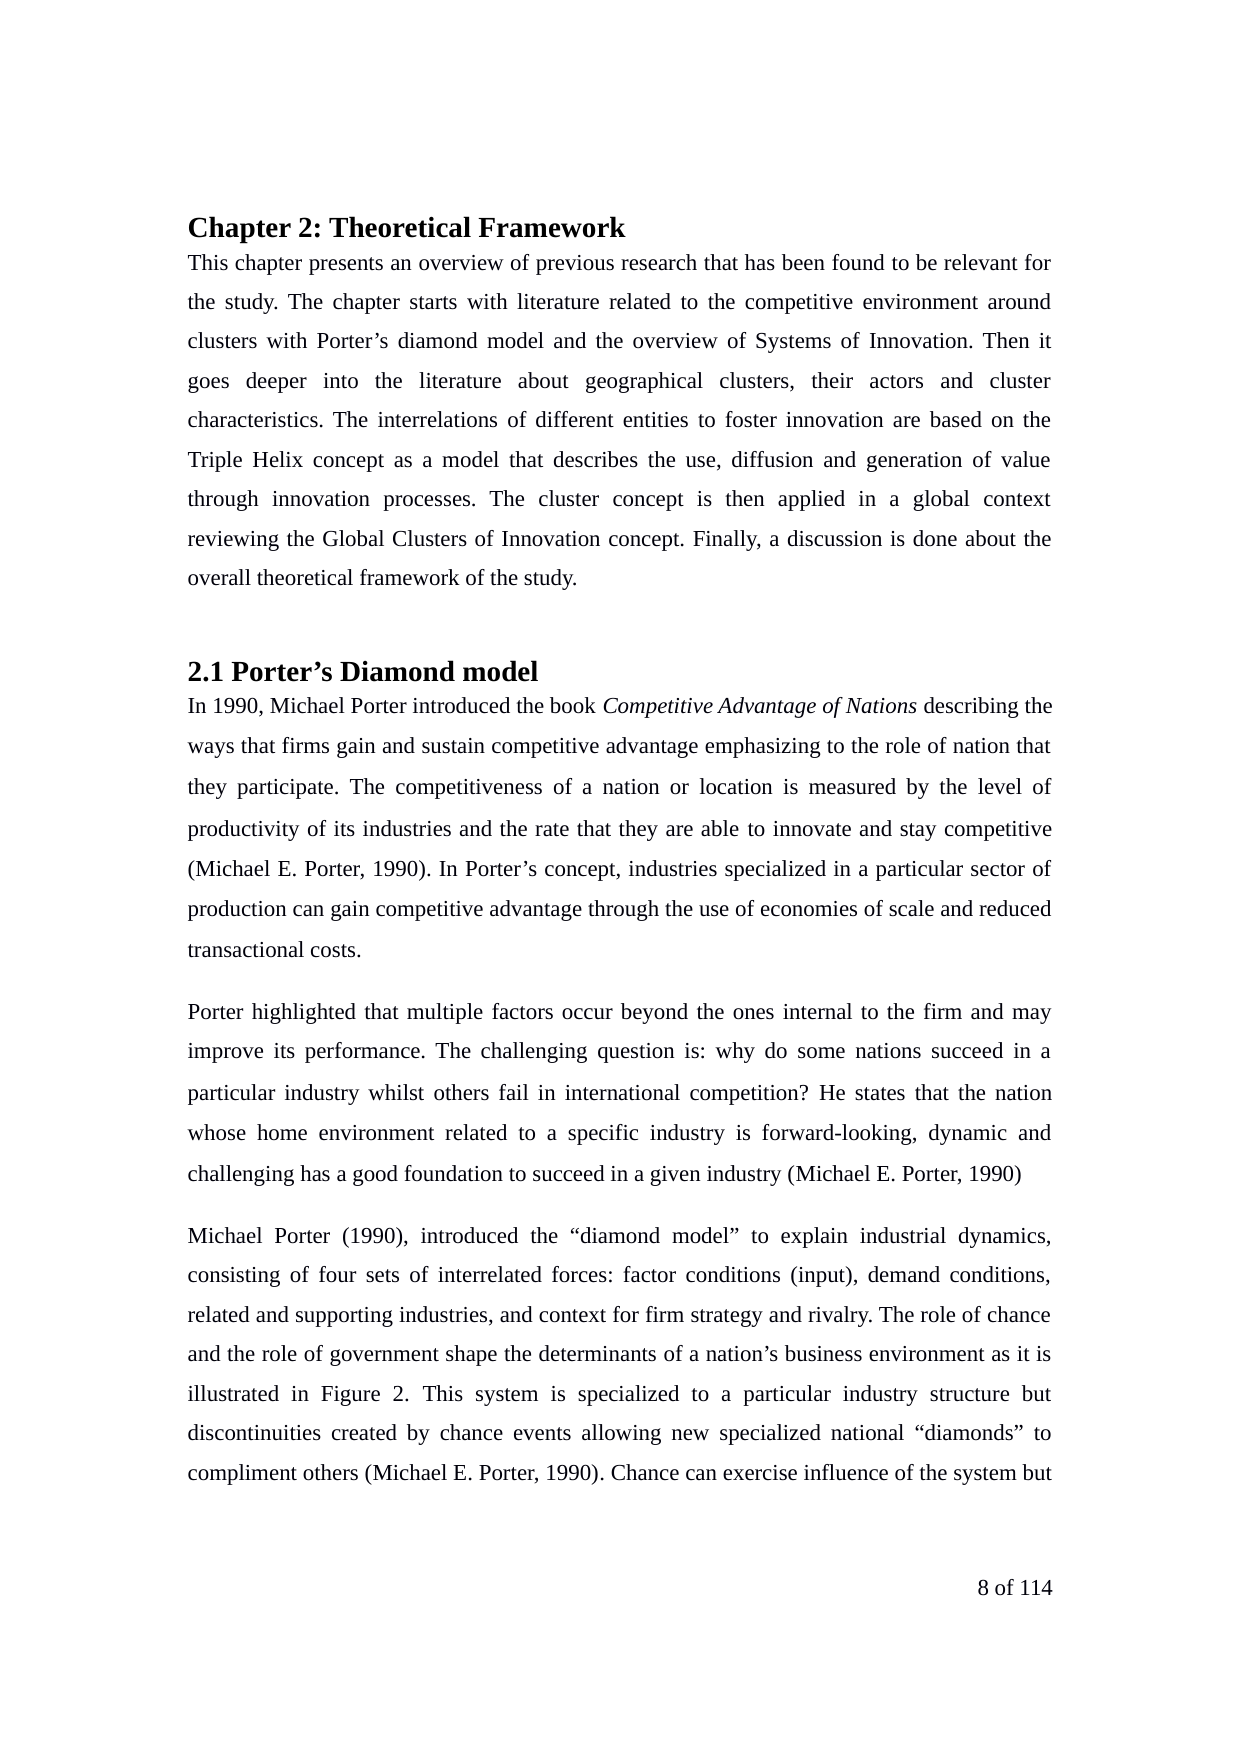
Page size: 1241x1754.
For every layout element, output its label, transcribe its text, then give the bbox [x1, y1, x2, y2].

subtitle Chapter 2: Theoretical Framework [187, 210, 1053, 243]
text Porter highlighted that multiple factors occur beyond the ones internal to the firm and may improve its performance. The challenging question is: why do some nations succeed in a particular industry whilst others fail in international competition? He states that the nation whose home environment related to a specific industry is forward-looking, dynamic and challenging has a good foundation to succeed in a given industry (Michael E. Porter, 1990) [187, 998, 1053, 1187]
text In 1990, Michael Porter introduced the book Competitive Advantage of Nations describing the ways that firms gain and sustain competitive advantage emphasizing to the role of nation that they participate. The competitiveness of a nation or location is measured by the level of productivity of its industries and the rate that they are able to innovate and stay competitive (Michael E. Porter, 1990). In Porter’s concept, industries specialized in a particular sector of production can gain competitive advantage through the use of economies of scale and reduced transactional costs. [187, 692, 1053, 963]
text Michael Porter (1990), introduced the “diamond model” to explain industrial dynamics, consisting of four sets of interrelated forces: factor conditions (input), demand conditions, related and supporting industries, and context for firm strategy and rivalry. The role of chance and the role of government shape the determinants of a nation’s business environment as it is illustrated in Figure 2. This system is specialized to a particular industry structure but discontinuities created by chance events allowing new specialized national “diamonds” to compliment others (Michael E. Porter, 1990). Chance can exercise influence of the system but [187, 1222, 1053, 1485]
subtitle 2.1 Porter’s Diamond model [187, 654, 1053, 687]
text This chapter presents an overview of previous research that has been found to be relevant for the study. The chapter starts with literature related to the competitive environment around clusters with Porter’s diamond model and the overview of Systems of Innovation. Then it goes deeper into the literature about geographical clusters, their actors and cluster characteristics. The interrelations of different entities to foster innovation are based on the Triple Helix concept as a model that describes the use, diffusion and generation of value through innovation processes. The cluster concept is then applied in a global context reviewing the Global Clusters of Innovation concept. Finally, a discussion is done about the overall theoretical framework of the study. [187, 248, 1053, 591]
